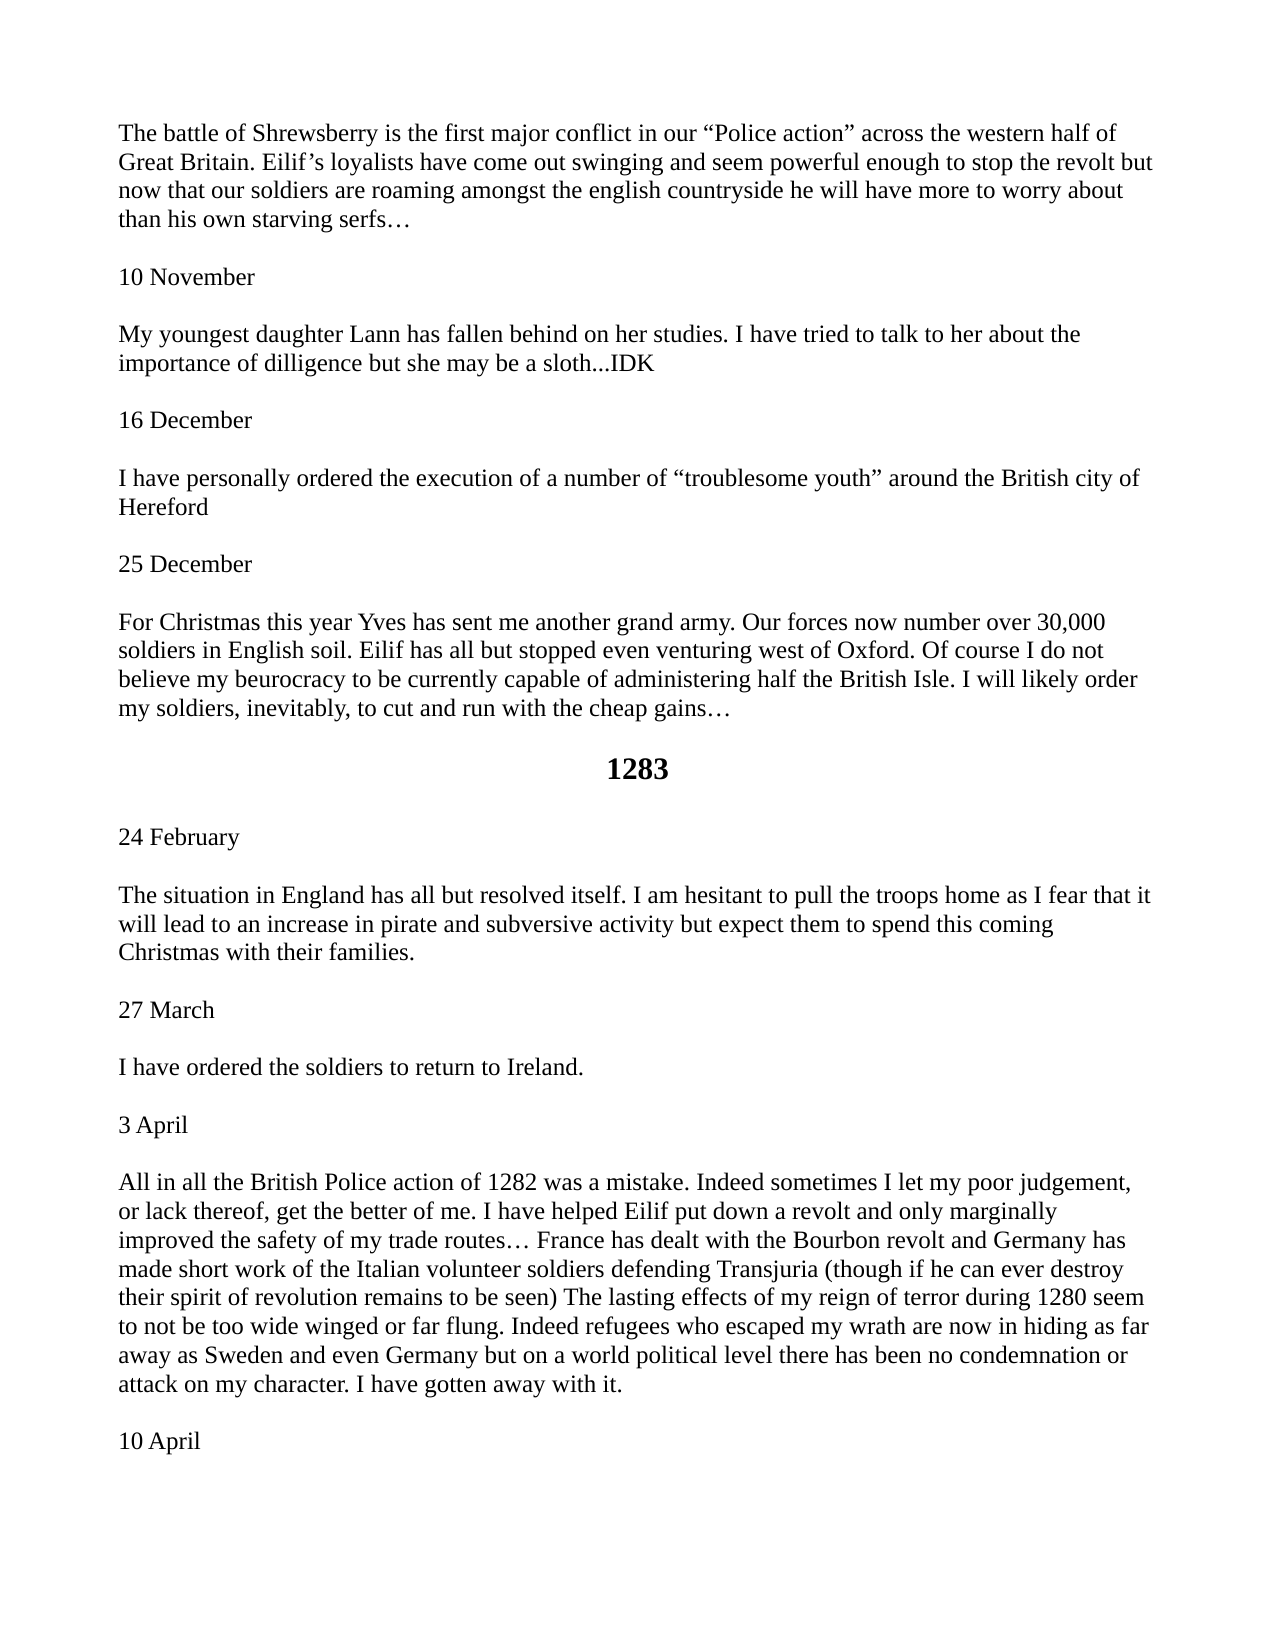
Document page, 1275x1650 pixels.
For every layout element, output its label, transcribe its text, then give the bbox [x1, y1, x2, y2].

text 25 December [118, 549, 1157, 578]
text 24 February [118, 822, 1157, 851]
text 10 November [118, 262, 1157, 291]
text The battle of Shrewsberry is the first major conflict in our “Police action” across the western half of Great Britain. Eilif’s loyalists have come out swinging and seem powerful enough to stop the revolt but now that our soldiers are roaming amongst the english countryside he will have more to worry about than his own starving serfs… [118, 118, 1157, 233]
text 16 December [118, 406, 1157, 434]
text 27 March [118, 995, 1157, 1024]
text 10 April [118, 1426, 1157, 1455]
text All in all the British Police action of 1282 was a mistake. Indeed sometimes I let my poor judgement, or lack thereof, get the better of me. I have helped Eilif put down a revolt and only marginally improved the safety of my trade routes… France has dealt with the Bourbon revolt and Germany has made short work of the Italian volunteer soldiers defending Transjuria (though if he can ever destroy their spirit of revolution remains to be seen) The lasting effects of my reign of terror during 1280 seem to not be too wide winged or far flung. Indeed refugees who escaped my wrath are now in hiding as far away as Sweden and even Germany but on a world political level there has been no condemnation or attack on my character. I have gotten away with it. [118, 1167, 1157, 1397]
text The situation in England has all but resolved itself. I am hesitant to pull the troops home as I fear that it will lead to an increase in pirate and subversive activity but expect them to spend this coming Christmas with their families. [118, 851, 1157, 966]
text For Christmas this year Yves has sent me another grand army. Our forces now number over 30,000 soldiers in English soil. Eilif has all but stopped even venturing west of Oxford. Of course I do not believe my beurocracy to be currently capable of administering half the British Isle. I will likely order my soldiers, inevitably, to cut and run with the cheap gains… [118, 607, 1157, 722]
text 3 April [118, 1110, 1157, 1139]
text I have ordered the soldiers to return to Ireland. [118, 1052, 1157, 1081]
text 1283 [118, 751, 1157, 787]
text My youngest daughter Lann has fallen behind on her studies. I have tried to talk to her about the importance of dilligence but she may be a sloth...IDK [118, 319, 1157, 377]
text I have personally ordered the execution of a number of “troublesome youth” around the British city of Hereford [118, 463, 1157, 521]
